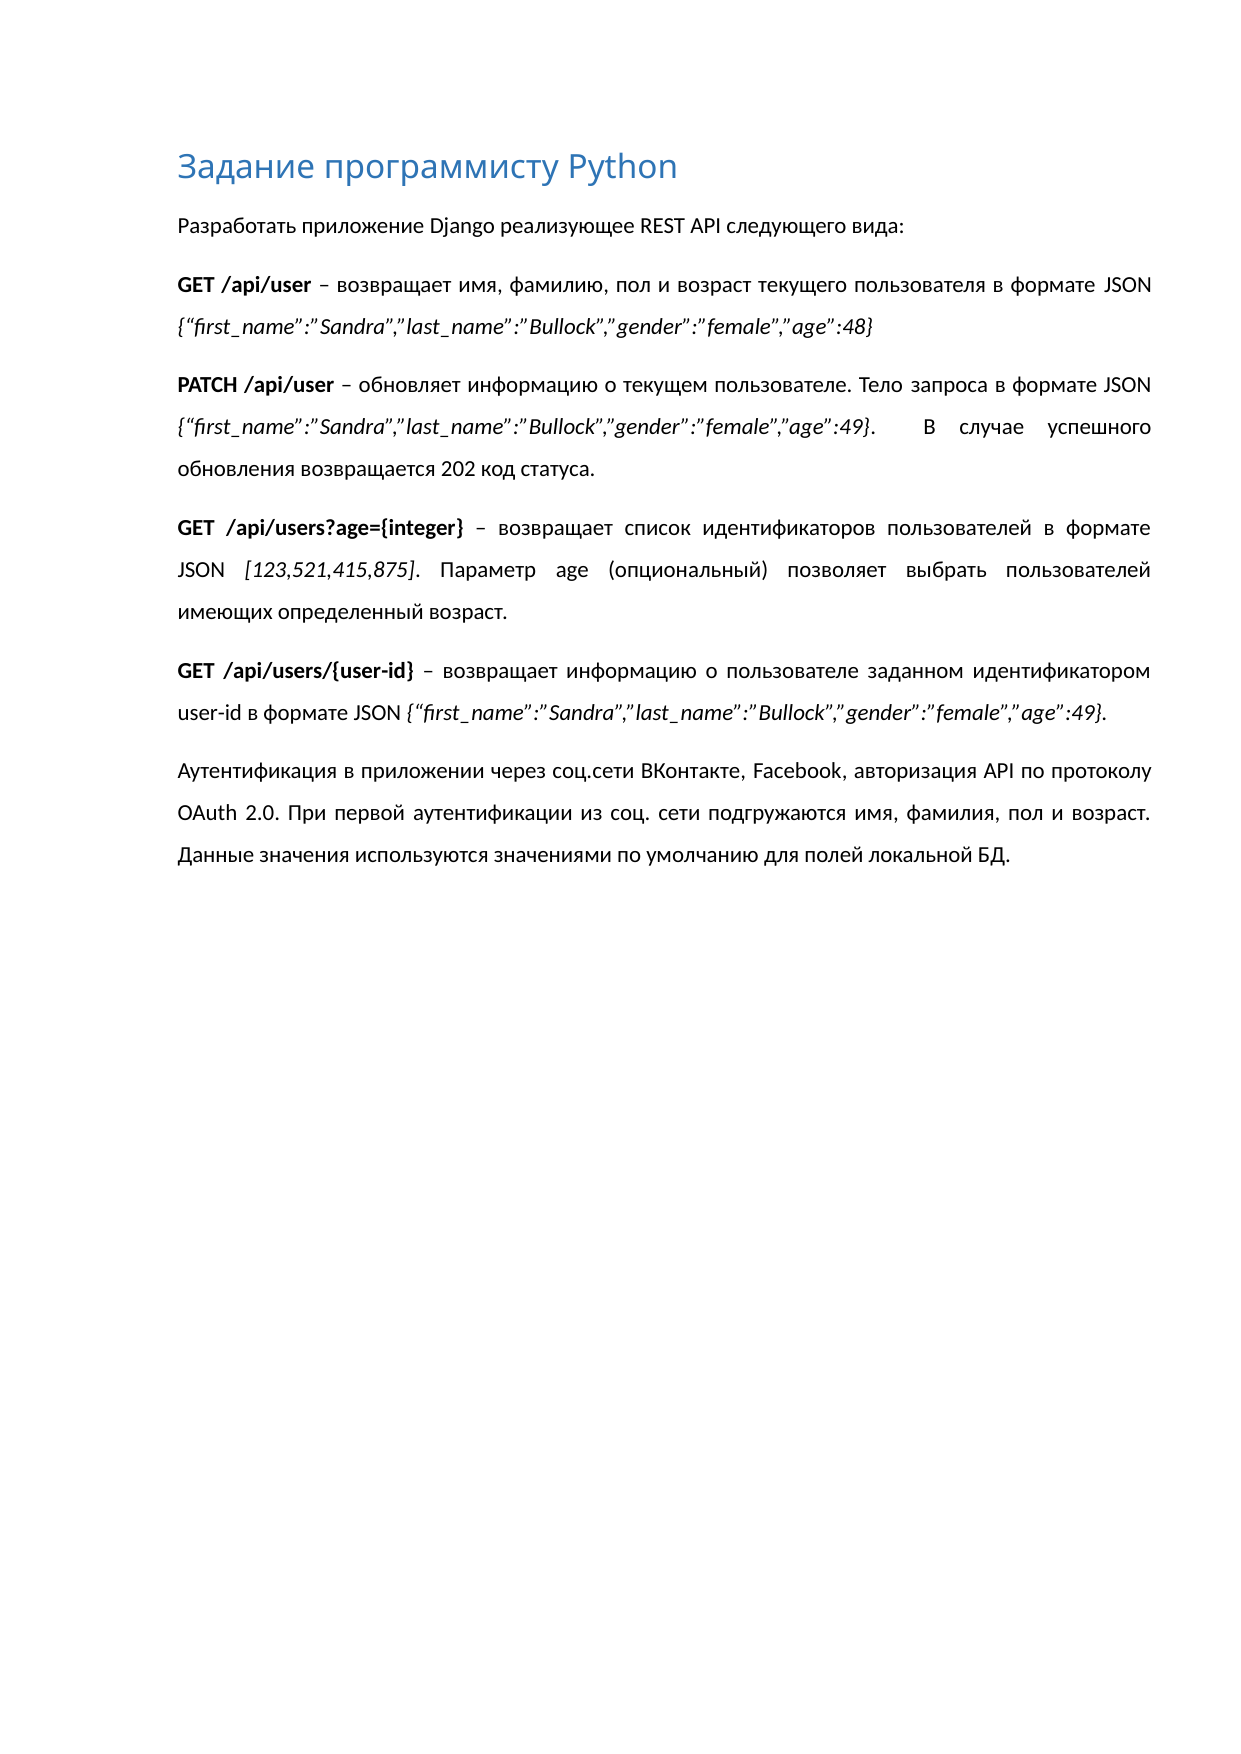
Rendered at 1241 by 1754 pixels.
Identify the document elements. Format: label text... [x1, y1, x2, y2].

text GET /api/user – возвращает имя, фамилию, пол и возраст текущего пользователя в формате JSON {“first_name”:”Sandra”,”last_name”:”Bullock”,”gender”:”female”,”age”:48} [177, 270, 1152, 340]
text PATCH /api/user – обновляет информацию о текущем пользователе. Тело запроса в формате JSON {“first_name”:”Sandra”,”last_name”:”Bullock”,”gender”:”female”,”age”:49}. В случае успешного обновления возвращается 202 код статуса. [177, 371, 1152, 482]
subtitle Задание программисту Python [177, 143, 1152, 188]
text GET /api/users/{user-id} – возвращает информацию о пользователе заданном идентификатором user-id в формате JSON {“first_name”:”Sandra”,”last_name”:”Bullock”,”gender”:”female”,”age”:49}. [177, 656, 1152, 726]
text Аутентификация в приложении через соц.сети ВКонтакте, Facebook, авторизация API по протоколу OAuth 2.0. При первой аутентификации из соц. сети подгружаются имя, фамилия, пол и возраст. Данные значения используются значениями по умолчанию для полей локальной БД. [177, 756, 1152, 868]
text GET /api/users?age={integer} – возвращает список идентификаторов пользователей в формате JSON [123,521,415,875]. Параметр age (опциональный) позволяет выбрать пользователей имеющих определенный возраст. [177, 513, 1152, 625]
text Разработать приложение Django реализующее REST API следующего вида: [177, 211, 1152, 239]
